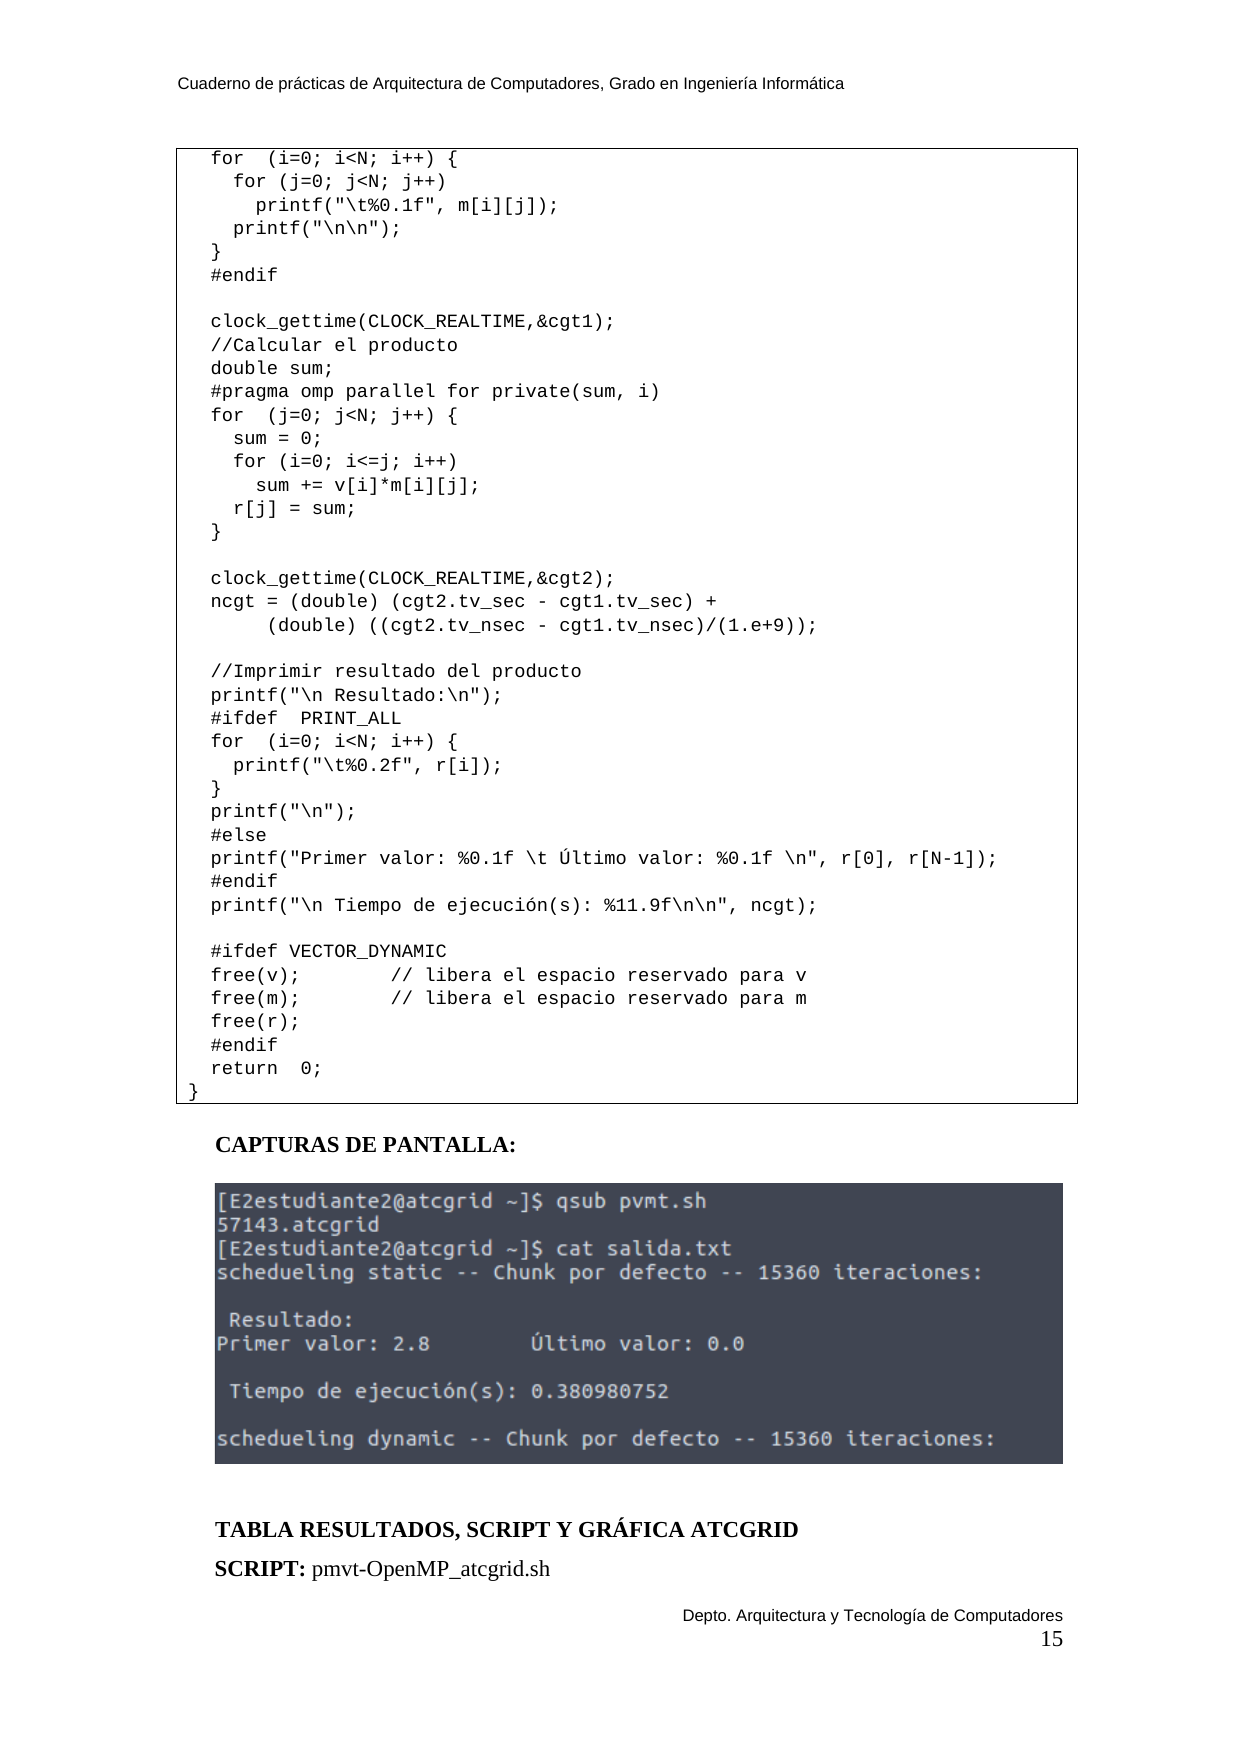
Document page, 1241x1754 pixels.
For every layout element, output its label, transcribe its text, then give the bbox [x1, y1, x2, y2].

text TABLA RESULTADOS, SCRIPT Y GRÁFICA ATCGRID [215, 1517, 1063, 1543]
text CAPTURAS DE PANTALLA: [215, 1131, 1063, 1157]
list SCRIPT: pmvt-OpenMP_atcgrid.sh [214, 1555, 1063, 1582]
picture [214, 1183, 1063, 1464]
table_header for (i=0; i<N; i++) { for (j=0; j<N; j++) printf("\t%0.1f", m[i][j]); printf("\n\n"); } #endif clock_gettime(CLOCK_REALTIME,&cgt1); //Calcular el producto double sum; #pragma omp parallel for private(sum, i) for (j=0; j<N; j++) { sum = 0; for (i=0; i<=j; i++) sum += v[i]*m[i][j]; r[j] = sum; } clock_gettime(CLOCK_REALTIME,&cgt2); ncgt = (double) (cgt2.tv_sec - cgt1.tv_sec) + (double) ((cgt2.tv_nsec - cgt1.tv_nsec)/(1.e+9)); //Imprimir resultado del producto printf("\n Resultado:\n"); #ifdef PRINT_ALL for (i=0; i<N; i++) { printf("\t%0.2f", r[i]); } printf("\n"); #else printf("Primer valor: %0.1f \t Último valor: %0.1f \n", r[0], r[N-1]); #endif printf("\n Tiempo de ejecución(s): %11.9f\n\n", ncgt); #ifdef VECTOR_DYNAMIC free(v); // libera el espacio reservado para v free(m); // libera el espacio reservado para m free(r); #endif return 0; } [177, 149, 1077, 1103]
